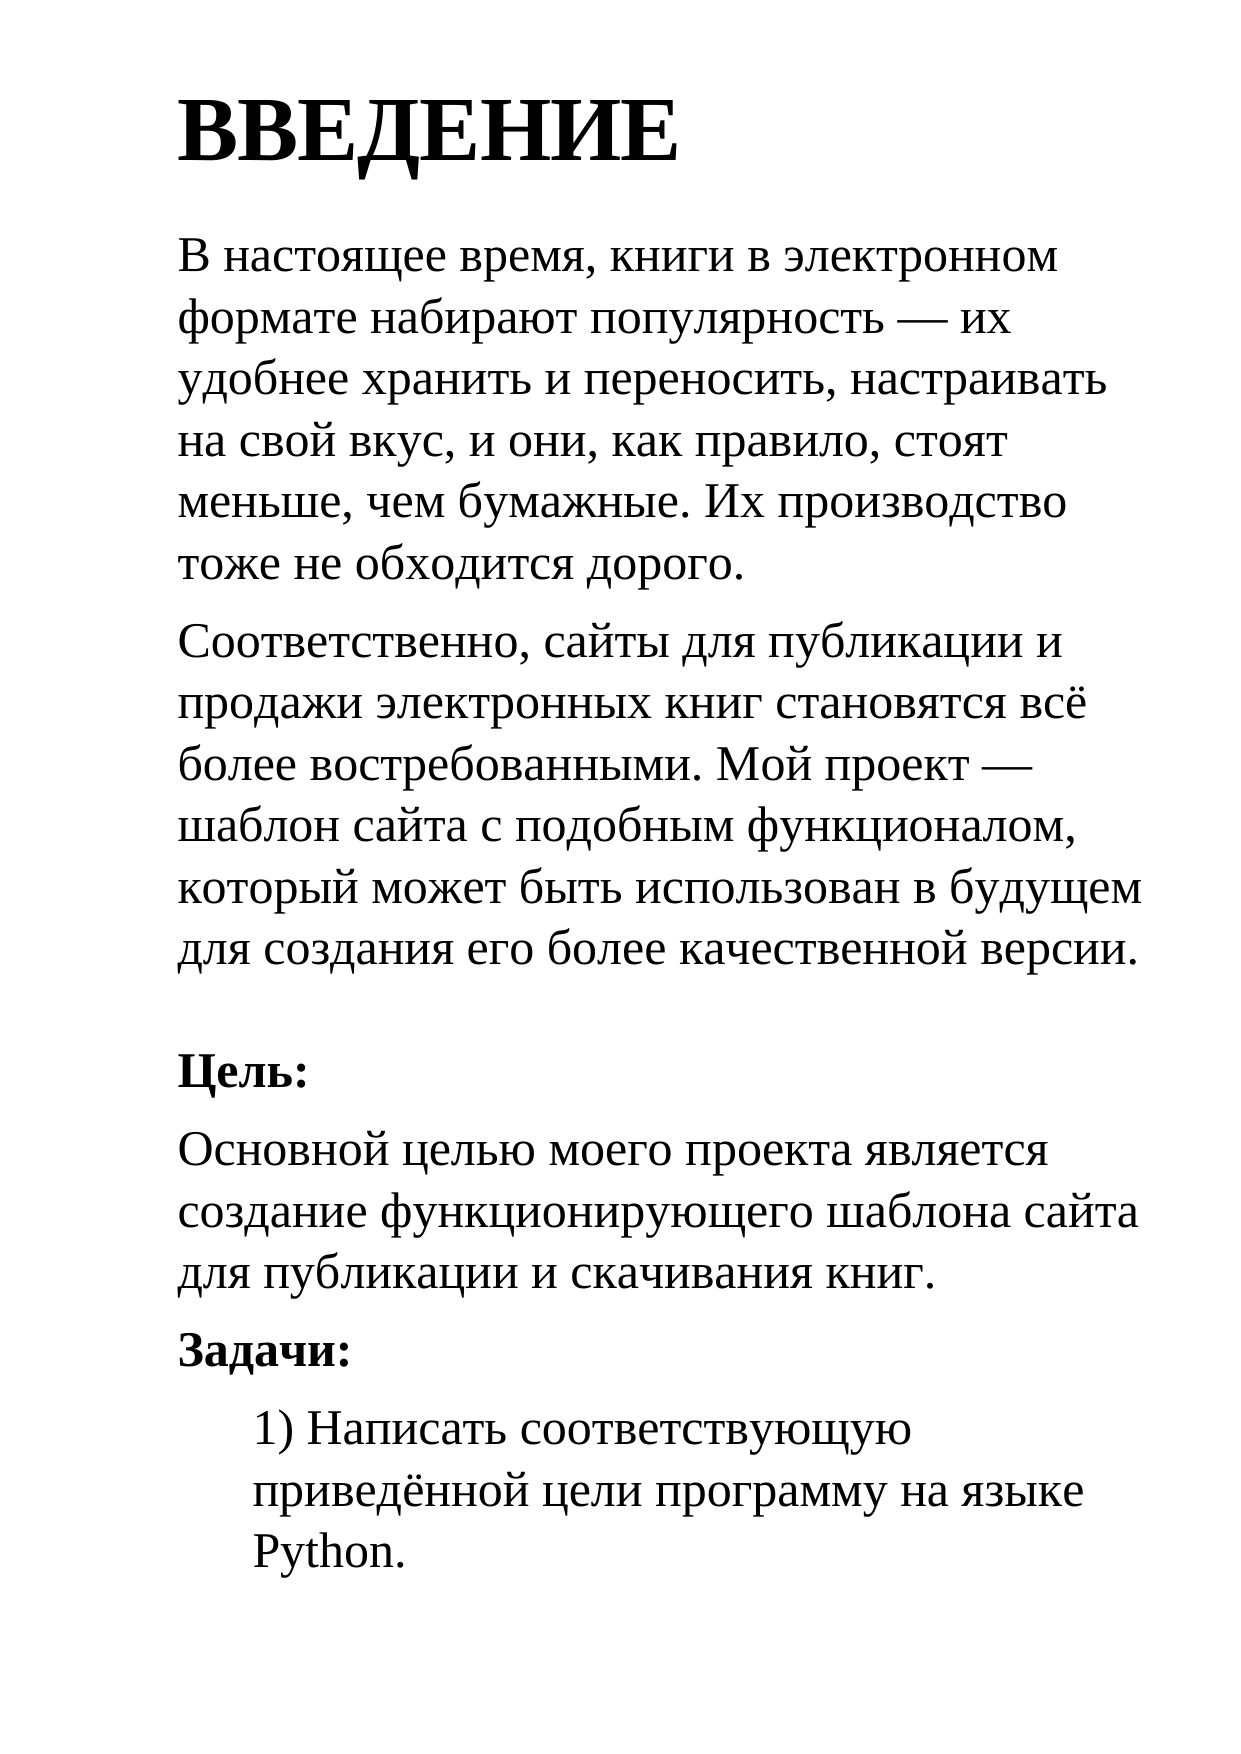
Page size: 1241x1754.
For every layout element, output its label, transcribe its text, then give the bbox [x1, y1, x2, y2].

text 1) Написать соответствующую приведённой цели программу на языке Python. [252, 1398, 1152, 1578]
text В настоящее время, книги в электронном формате набирают популярность — их удобнее хранить и переносить, настраивать на свой вкус, и они, как правило, стоят меньше, чем бумажные. Их производство тоже не обходится дорого. [177, 225, 1152, 590]
subtitle ВВЕДЕНИЕ [177, 75, 1152, 180]
text Основной целью моего проекта является создание функционирующего шаблона сайта для публикации и скачивания книг. [177, 1119, 1152, 1299]
text Цель: [177, 1041, 1152, 1098]
text Задачи: [177, 1320, 1152, 1377]
text Соответственно, сайты для публикации и продажи электронных книг становятся всё более востребованными. Мой проект — шаблон сайта с подобным функционалом, который может быть использован в будущем для создания его более качественной версии. [177, 611, 1152, 975]
